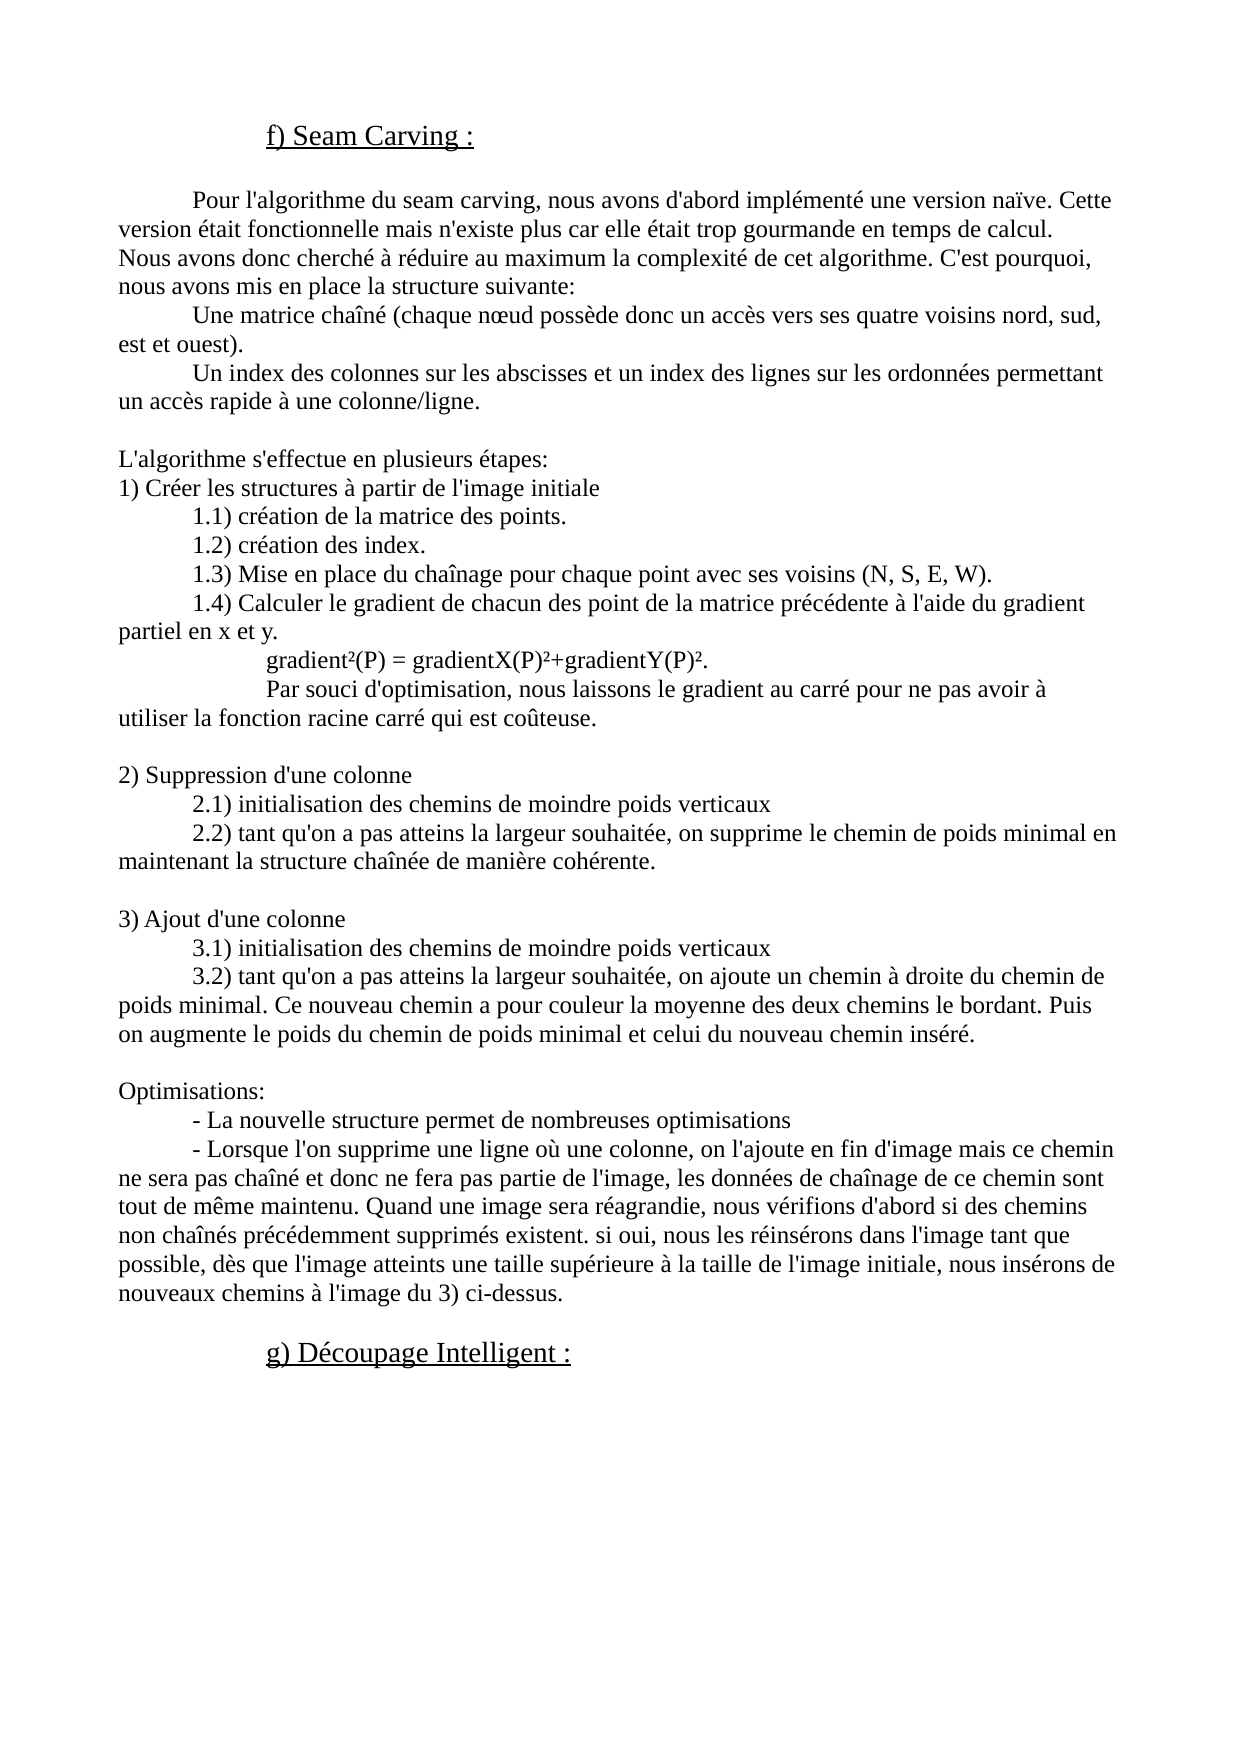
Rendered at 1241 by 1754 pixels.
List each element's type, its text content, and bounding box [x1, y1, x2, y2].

text L'algorithme s'effectue en plusieurs étapes: [118, 444, 1122, 473]
text g) Découpage Intelligent : [118, 1335, 1122, 1369]
text 1.1) création de la matrice des points. [118, 501, 1122, 530]
text 1.3) Mise en place du chaînage pour chaque point avec ses voisins (N, S, E, W). [118, 559, 1122, 588]
text 1) Créer les structures à partir de l'image initiale [118, 473, 1122, 501]
text Une matrice chaîné (chaque nœud possède donc un accès vers ses quatre voisins nord, sud, est et ouest). [118, 300, 1122, 358]
text Optimisations: [118, 1076, 1122, 1105]
text 2.1) initialisation des chemins de moindre poids verticaux [118, 789, 1122, 818]
text - Lorsque l'on supprime une ligne où une colonne, on l'ajoute en fin d'image mais ce chemin ne sera pas chaîné et donc ne fera pas partie de l'image, les données de chaînage de ce chemin sont tout de même maintenu. Quand une image sera réagrandie, nous vérifions d'abord si des chemins non chaînés précédemment supprimés existent. si oui, nous les réinsérons dans l'image tant que possible, dès que l'image atteints une taille supérieure à la taille de l'image initiale, nous insérons de nouveaux chemins à l'image du 3) ci-dessus. [118, 1134, 1122, 1306]
text 1.2) création des index. [118, 530, 1122, 559]
text 2.2) tant qu'on a pas atteins la largeur souhaitée, on supprime le chemin de poids minimal en maintenant la structure chaînée de manière cohérente. [118, 818, 1122, 875]
text Nous avons donc cherché à réduire au maximum la complexité de cet algorithme. C'est pourquoi, nous avons mis en place la structure suivante: [118, 243, 1122, 300]
text 1.4) Calculer le gradient de chacun des point de la matrice précédente à l'aide du gradient partiel en x et y. [118, 588, 1122, 645]
text f) Seam Carving : [118, 118, 1122, 152]
text 3.1) initialisation des chemins de moindre poids verticaux [118, 933, 1122, 961]
text Par souci d'optimisation, nous laissons le gradient au carré pour ne pas avoir à utiliser la fonction racine carré qui est coûteuse. [118, 674, 1122, 731]
text 3) Ajout d'une colonne [118, 904, 1122, 933]
text Un index des colonnes sur les abscisses et un index des lignes sur les ordonnées permettant un accès rapide à une colonne/ligne. [118, 358, 1122, 415]
text gradient²(P) = gradientX(P)²+gradientY(P)². [118, 645, 1122, 674]
text Pour l'algorithme du seam carving, nous avons d'abord implémenté une version naïve. Cette version était fonctionnelle mais n'existe plus car elle était trop gourmande en temps de calcul. [118, 185, 1122, 243]
text 3.2) tant qu'on a pas atteins la largeur souhaitée, on ajoute un chemin à droite du chemin de poids minimal. Ce nouveau chemin a pour couleur la moyenne des deux chemins le bordant. Puis on augmente le poids du chemin de poids minimal et celui du nouveau chemin inséré. [118, 961, 1122, 1048]
text 2) Suppression d'une colonne [118, 760, 1122, 789]
text - La nouvelle structure permet de nombreuses optimisations [118, 1105, 1122, 1134]
